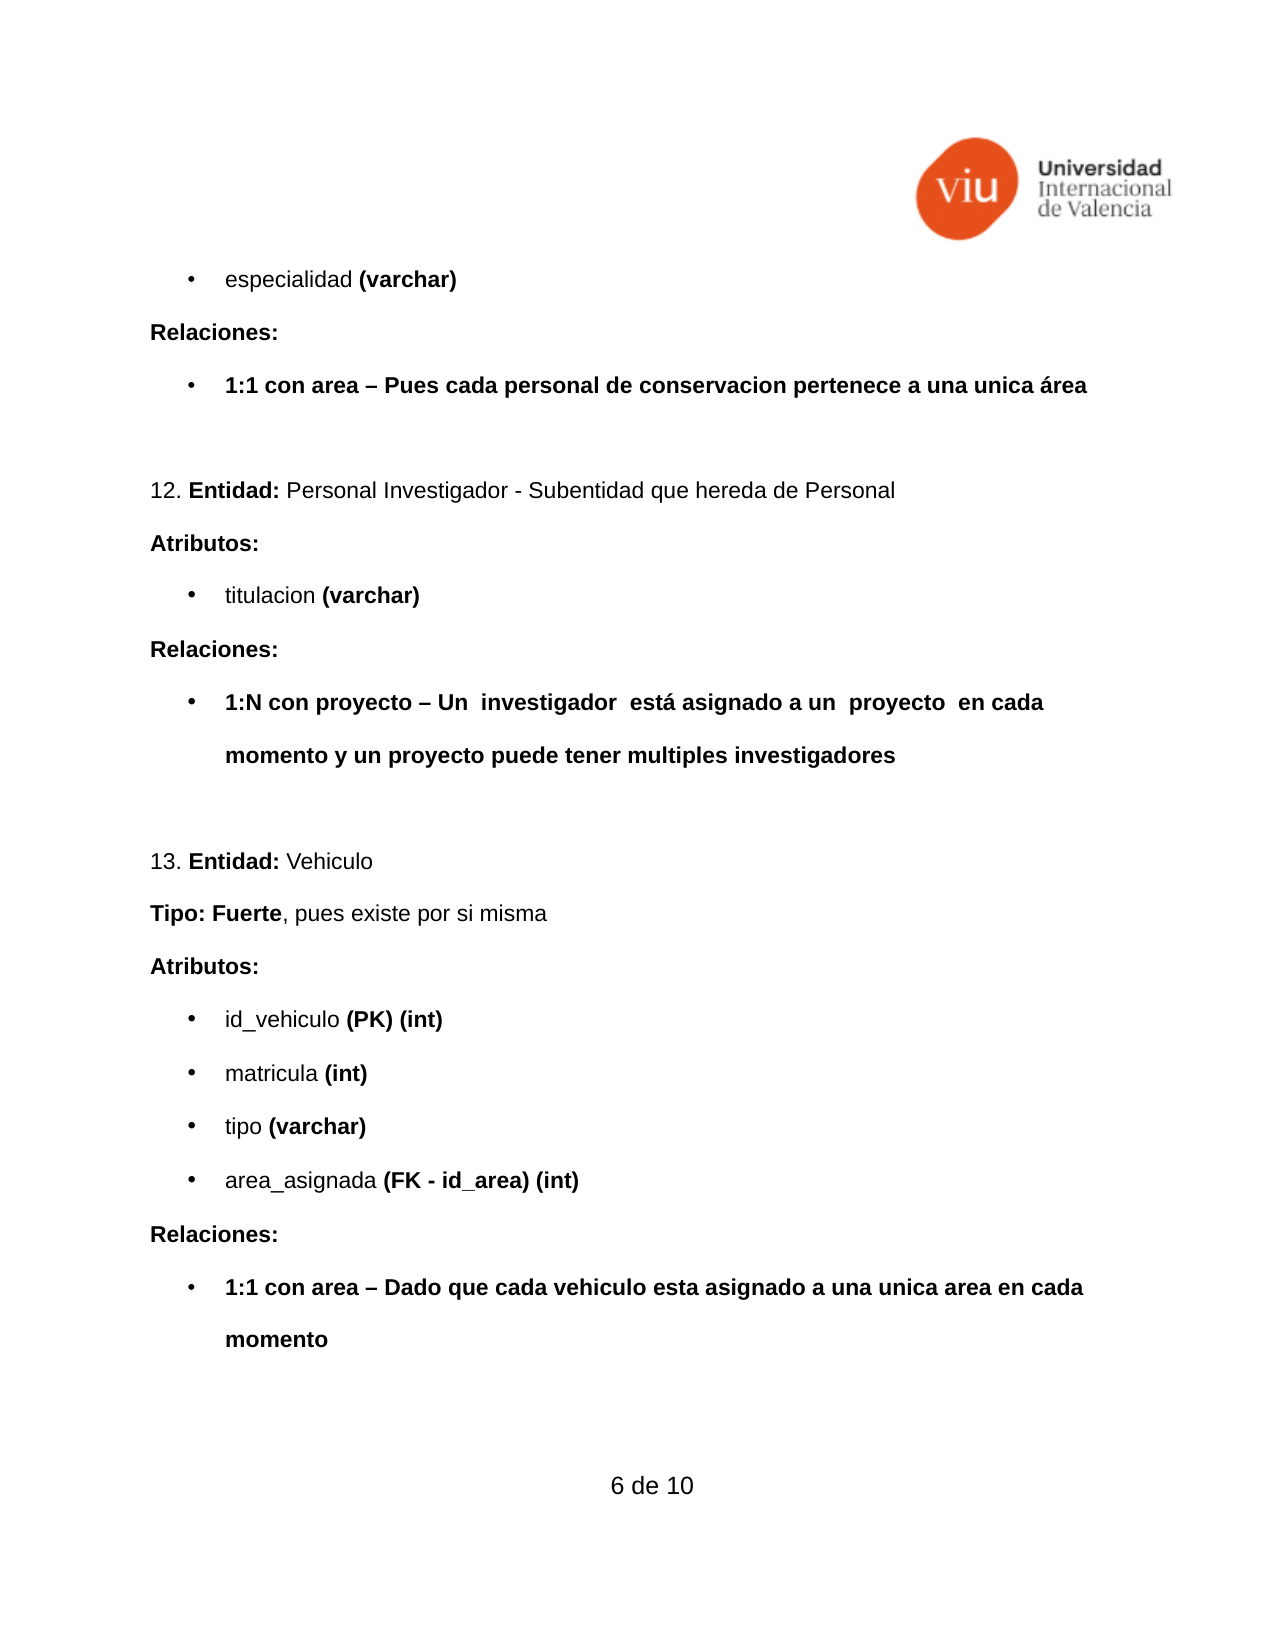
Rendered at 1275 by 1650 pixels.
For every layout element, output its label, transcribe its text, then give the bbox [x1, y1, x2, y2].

text Relaciones: [150, 1221, 1125, 1247]
text Atributos: [150, 530, 1125, 556]
picture [913, 134, 1175, 245]
list id_vehiculo (PK) (int) [187, 1006, 1125, 1033]
list area_asignada (FK - id_area) (int) [187, 1167, 1125, 1194]
list especialidad (varchar) [187, 266, 1125, 293]
text 13. Entidad: Vehiculo [150, 848, 1125, 874]
list tipo (varchar) [187, 1113, 1125, 1140]
list 1:1 con area – Dado que cada vehiculo esta asignado a una unica area en cada momento [187, 1273, 1125, 1352]
text 12. Entidad: Personal Investigador - Subentidad que hereda de Personal [150, 477, 1125, 503]
text Tipo: Fuerte, pues existe por si misma [150, 900, 1125, 927]
text Relaciones: [150, 636, 1125, 663]
list titulacion (varchar) [187, 582, 1125, 609]
list matricula (int) [187, 1059, 1125, 1086]
list 1:1 con area – Pues cada personal de conservacion pertenece a una unica área [187, 372, 1125, 398]
list 1:N con proyecto – Un investigador está asignado a un proyecto en cada momento y un proyecto puede tener multiples investigadores [187, 689, 1125, 768]
text Relaciones: [150, 319, 1125, 345]
text Atributos: [150, 953, 1125, 979]
